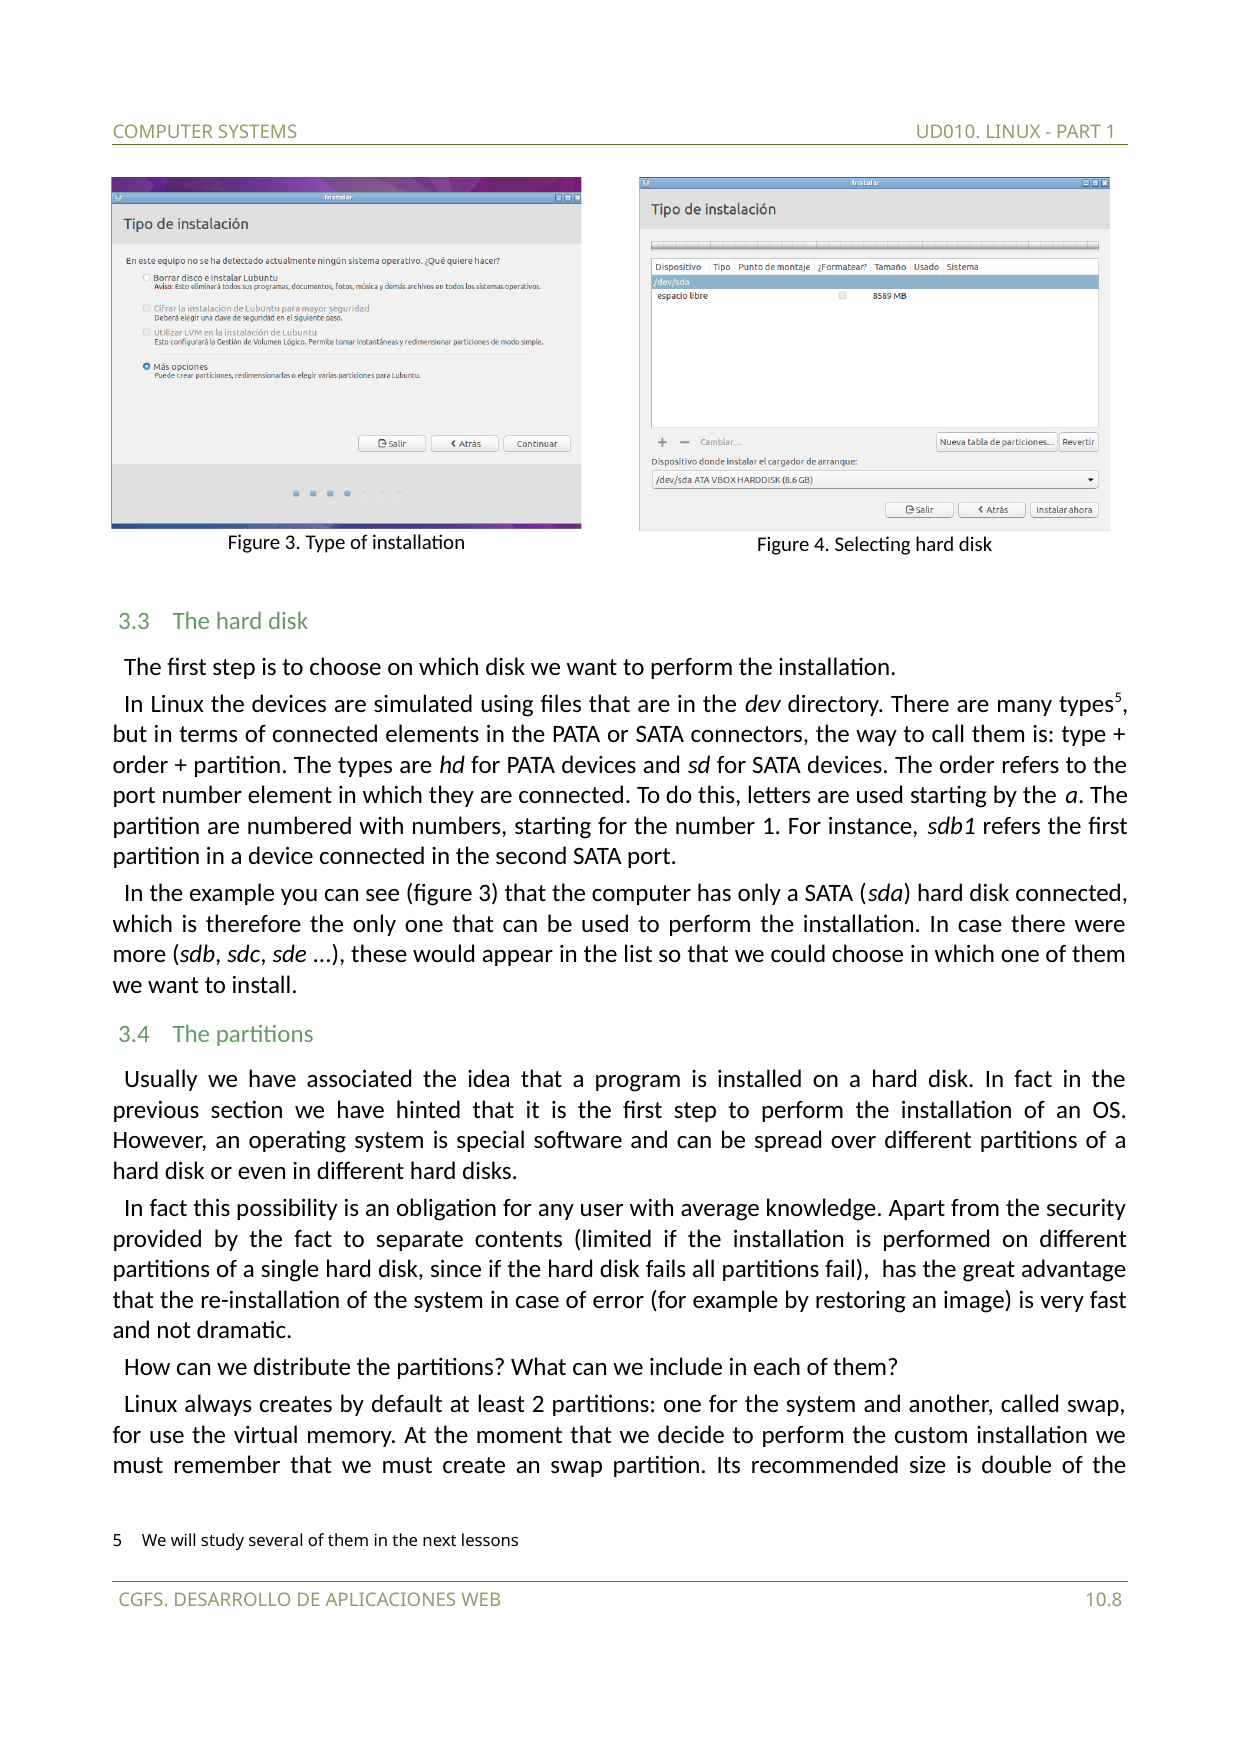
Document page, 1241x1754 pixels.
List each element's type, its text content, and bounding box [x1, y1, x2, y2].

text Linux always creates by default at least 2 partitions: one for the system and another, called swap, for use the virtual memory. At the moment that we decide to perform the custom installation we must remember that we must create an swap partition. Its recommended size is double of the [112, 1388, 1128, 1480]
text In fact this possibility is an obligation for any user with average knowledge. Apart from the security provided by the fact to separate contents (limited if the installation is performed on different partitions of a single hard disk, since if the hard disk fails all partitions fail), has the great advantage that the re-installation of the system in case of error (for example by restoring an image) is very fast and not dramatic. [112, 1192, 1128, 1345]
text Usually we have associated the idea that a program is installed on a hard disk. In fact in the previous section we have hinted that it is the first step to perform the installation of an OS. However, an operating system is special software and can be spread over different partitions of a hard disk or even in different hard disks. [112, 1064, 1128, 1186]
text In Linux the devices are simulated using files that are in the dev directory. There are many types, but in terms of connected elements in the PATA or SATA connectors, the way to call them is: type + order + partition. The types are hd for PATA devices and sd for SATA devices. The order refers to the port number element in which they are connected. To do this, letters are used starting by the a. The partition are numbered with numbers, starting for the number 1. For instance, sdb1 refers the first partition in a device connected in the second SATA port. [112, 688, 1128, 871]
subtitle The hard disk [112, 606, 1128, 636]
text Figure 3. Type of installation [111, 529, 581, 554]
text Figure 4. Selecting hard disk [639, 531, 1110, 556]
subtitle The partitions [112, 1018, 1128, 1049]
text The first step is to choose on which disk we want to perform the installation. [112, 651, 1128, 681]
text We will study several of them in the next lessons [112, 1528, 1128, 1551]
text How can we distribute the partitions? What can we include in each of them? [112, 1351, 1128, 1382]
picture [111, 177, 582, 529]
text In the example you can see (figure 3) that the computer has only a SATA (sda) hard disk connected, which is therefore the only one that can be used to perform the installation. In case there were more (sdb, sdc, sde ...), these would appear in the list so that we could choose in which one of them we want to install. [112, 877, 1128, 999]
picture [639, 177, 1110, 531]
